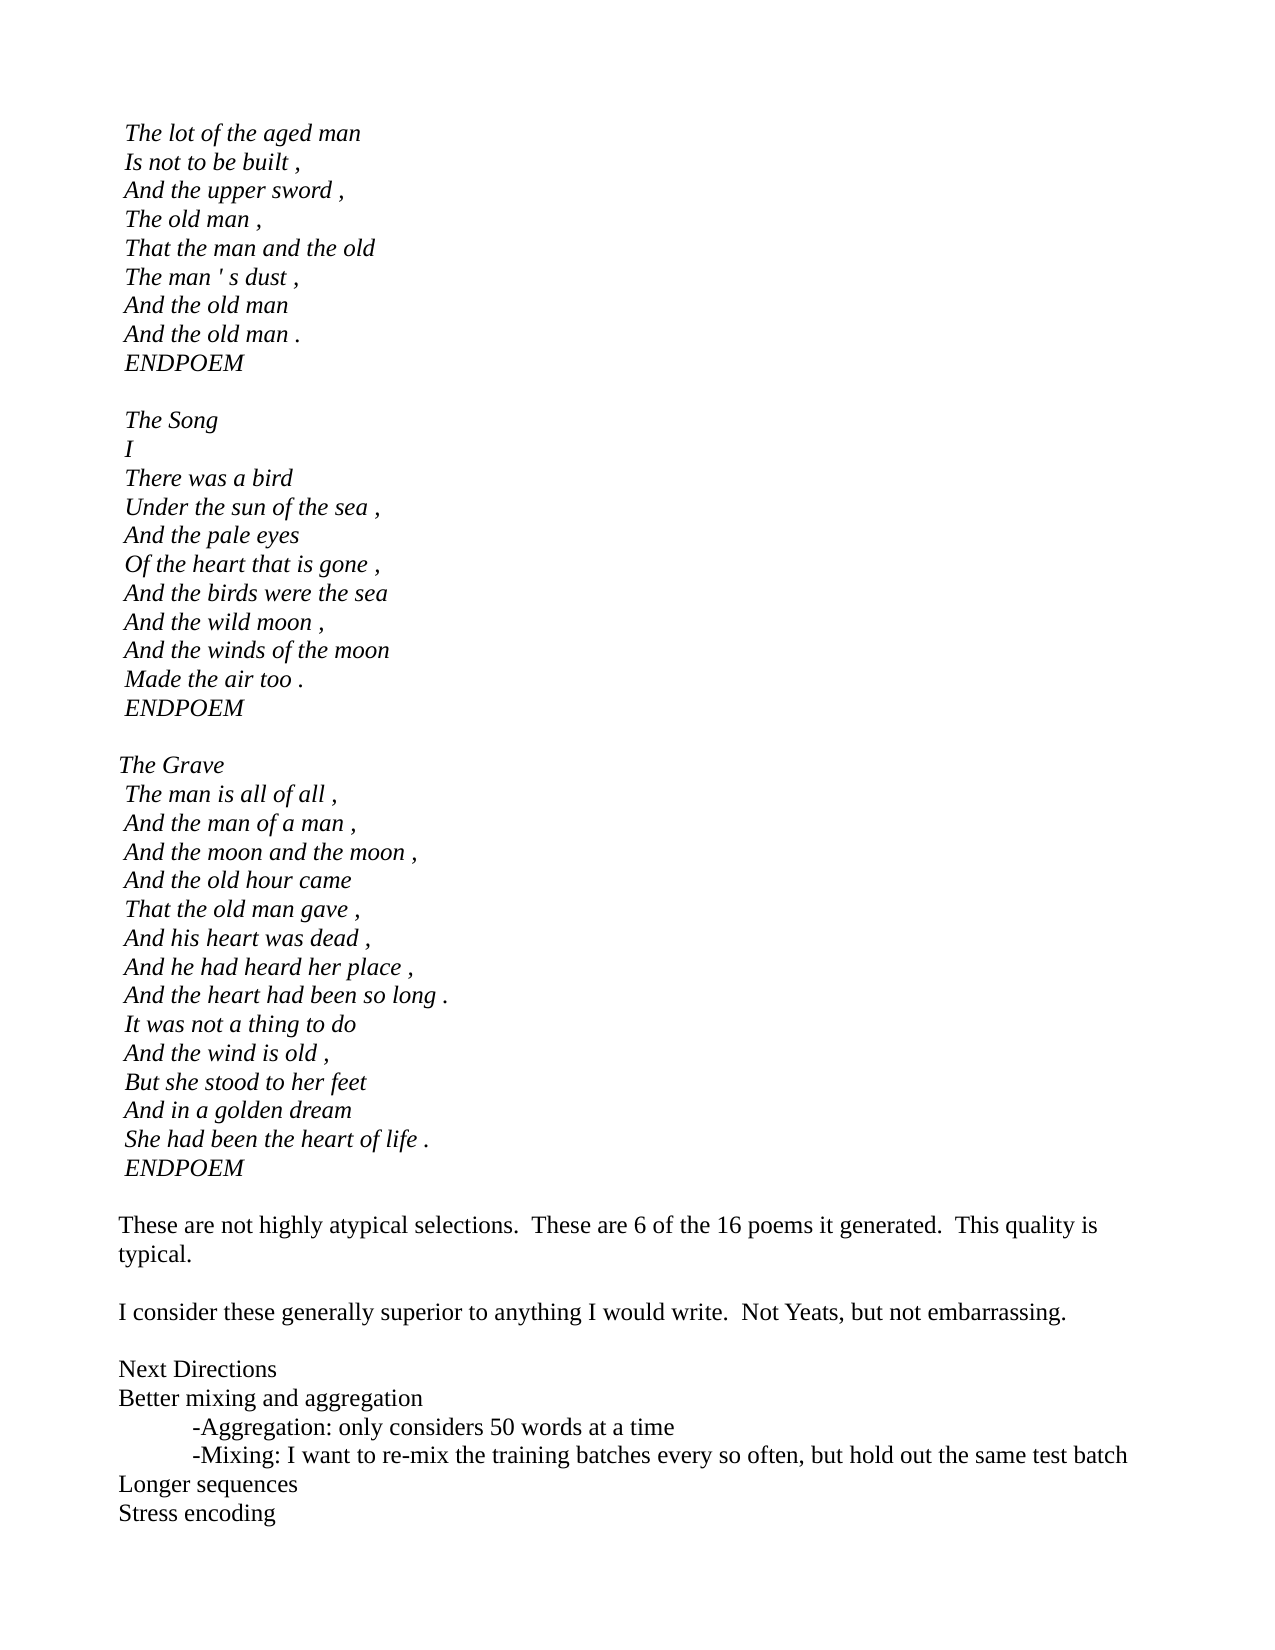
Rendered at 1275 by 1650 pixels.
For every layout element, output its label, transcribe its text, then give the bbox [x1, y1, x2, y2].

text And the pale eyes [118, 521, 1157, 549]
text ENDPOEM [118, 693, 1157, 722]
text These are not highly atypical selections. These are 6 of the 16 poems it generated. This quality is typical. [118, 1211, 1157, 1268]
text That the man and the old [118, 233, 1157, 262]
text The lot of the aged man [118, 118, 1157, 147]
text Stress encoding [118, 1498, 1157, 1527]
text ENDPOEM [118, 348, 1157, 377]
text And the old man [118, 291, 1157, 319]
text Under the sun of the sea , [118, 492, 1157, 521]
text ENDPOEM [118, 1153, 1157, 1182]
text She had been the heart of life . [118, 1124, 1157, 1153]
text Longer sequences [118, 1469, 1157, 1498]
text Made the air too . [118, 664, 1157, 693]
text The old man , [118, 204, 1157, 233]
text And the heart had been so long . [118, 981, 1157, 1009]
text The Song [118, 406, 1157, 434]
text And his heart was dead , [118, 923, 1157, 952]
text And the old man . [118, 319, 1157, 348]
text But she stood to her feet [118, 1067, 1157, 1096]
text And the birds were the sea [118, 578, 1157, 607]
text And the wild moon , [118, 607, 1157, 636]
text The man ' s dust , [118, 262, 1157, 291]
text The Grave [118, 751, 1157, 779]
text Better mixing and aggregation [118, 1383, 1157, 1412]
text And in a golden dream [118, 1096, 1157, 1124]
text And the man of a man , [118, 808, 1157, 837]
text And the old hour came [118, 866, 1157, 894]
text Of the heart that is gone , [118, 549, 1157, 578]
text And he had heard her place , [118, 952, 1157, 981]
text -Aggregation: only considers 50 words at a time [118, 1412, 1157, 1441]
text And the moon and the moon , [118, 837, 1157, 866]
text It was not a thing to do [118, 1009, 1157, 1038]
text That the old man gave , [118, 894, 1157, 923]
text There was a bird [118, 463, 1157, 492]
text I [118, 434, 1157, 463]
text Is not to be built , [118, 147, 1157, 176]
text And the upper sword , [118, 176, 1157, 204]
text Next Directions [118, 1354, 1157, 1383]
text -Mixing: I want to re-mix the training batches every so often, but hold out the same test batch [118, 1441, 1157, 1469]
text The man is all of all , [118, 779, 1157, 808]
text And the winds of the moon [118, 636, 1157, 664]
text I consider these generally superior to anything I would write. Not Yeats, but not embarrassing. [118, 1297, 1157, 1326]
text And the wind is old , [118, 1038, 1157, 1067]
